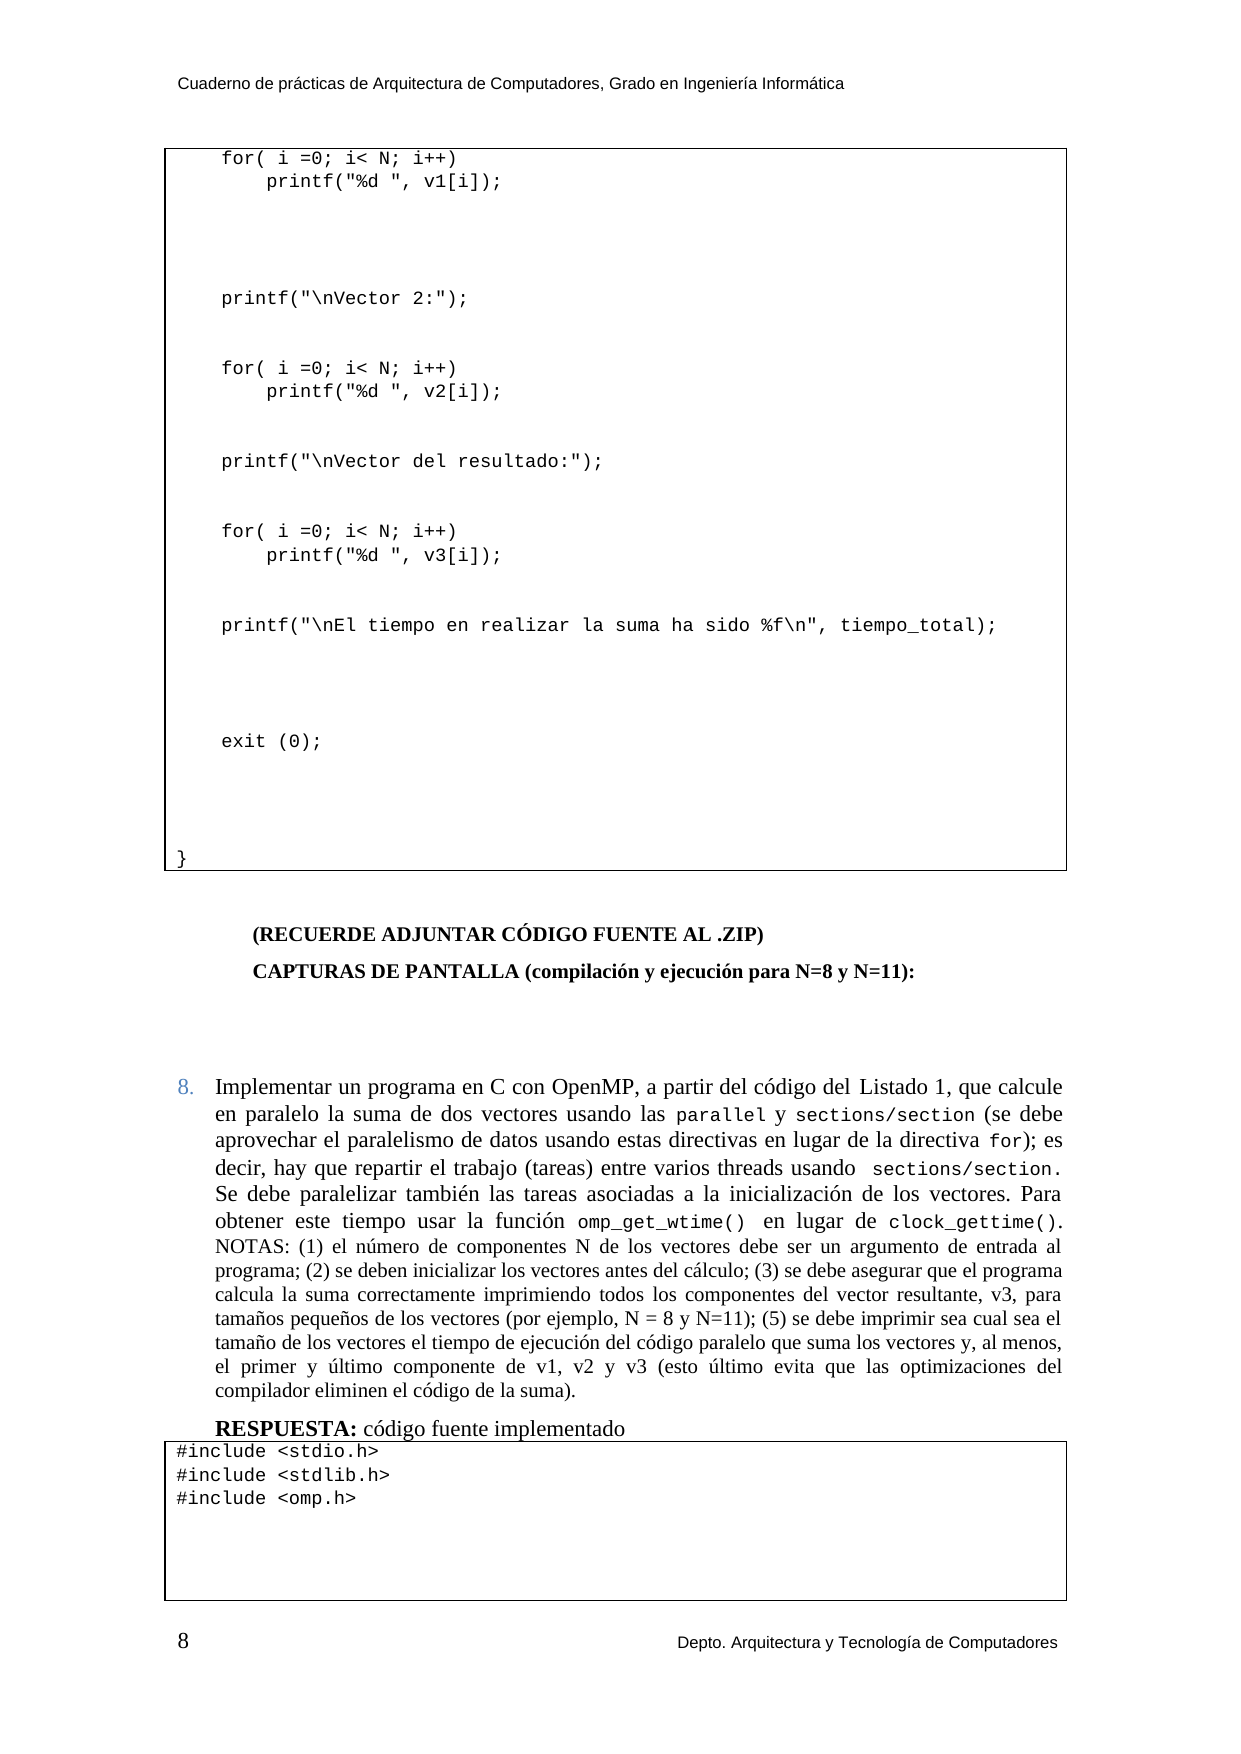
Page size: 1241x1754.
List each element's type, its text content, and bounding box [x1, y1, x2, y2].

list Implementar un programa en C con OpenMP, a partir del código del Listado 1, que calcule en paralelo la suma de dos vectores usando las parallel y sections/section (se debe aprovechar el paralelismo de datos usando estas directivas en lugar de la directiva for); es decir, hay que repartir el trabajo (tareas) entre varios threads usando sections/section. Se debe paralelizar también las tareas asociadas a la inicialización de los vectores. Para obtener este tiempo usar la función omp_get_wtime() en lugar de clock_gettime(). NOTAS: (1) el número de componentes N de los vectores debe ser un argumento de entrada al programa; (2) se deben inicializar los vectores antes del cálculo; (3) se debe asegurar que el programa calcula la suma correctamente imprimiendo todos los componentes del vector resultante, v3, para tamaños pequeños de los vectores (por ejemplo, N = 8 y N=11); (5) se debe imprimir sea cual sea el tamaño de los vectores el tiempo de ejecución del código paralelo que suma los vectores y, al menos, el primer y último componente de v1, v2 y v3 (esto último evita que las optimizaciones del compilador eliminen el código de la suma). [177, 1073, 1063, 1402]
text RESPUESTA: código fuente implementado [215, 1415, 1063, 1441]
table_header #include <stdio.h> #include <stdlib.h> #include <omp.h> [166, 1442, 1066, 1600]
table_header for( i =0; i< N; i++) printf("%d ", v1[i]); printf("\nVector 2:"); for( i =0; i< N; i++) printf("%d ", v2[i]); printf("\nVector del resultado:"); for( i =0; i< N; i++) printf("%d ", v3[i]); printf("\nEl tiempo en realizar la suma ha sido %f\n", tiempo_total); exit (0); } [166, 149, 1066, 870]
text (RECUERDE ADJUNTAR CÓDIGO FUENTE AL .ZIP) [252, 922, 1063, 946]
text CAPTURAS DE PANTALLA (compilación y ejecución para N=8 y N=11): [252, 959, 1063, 983]
